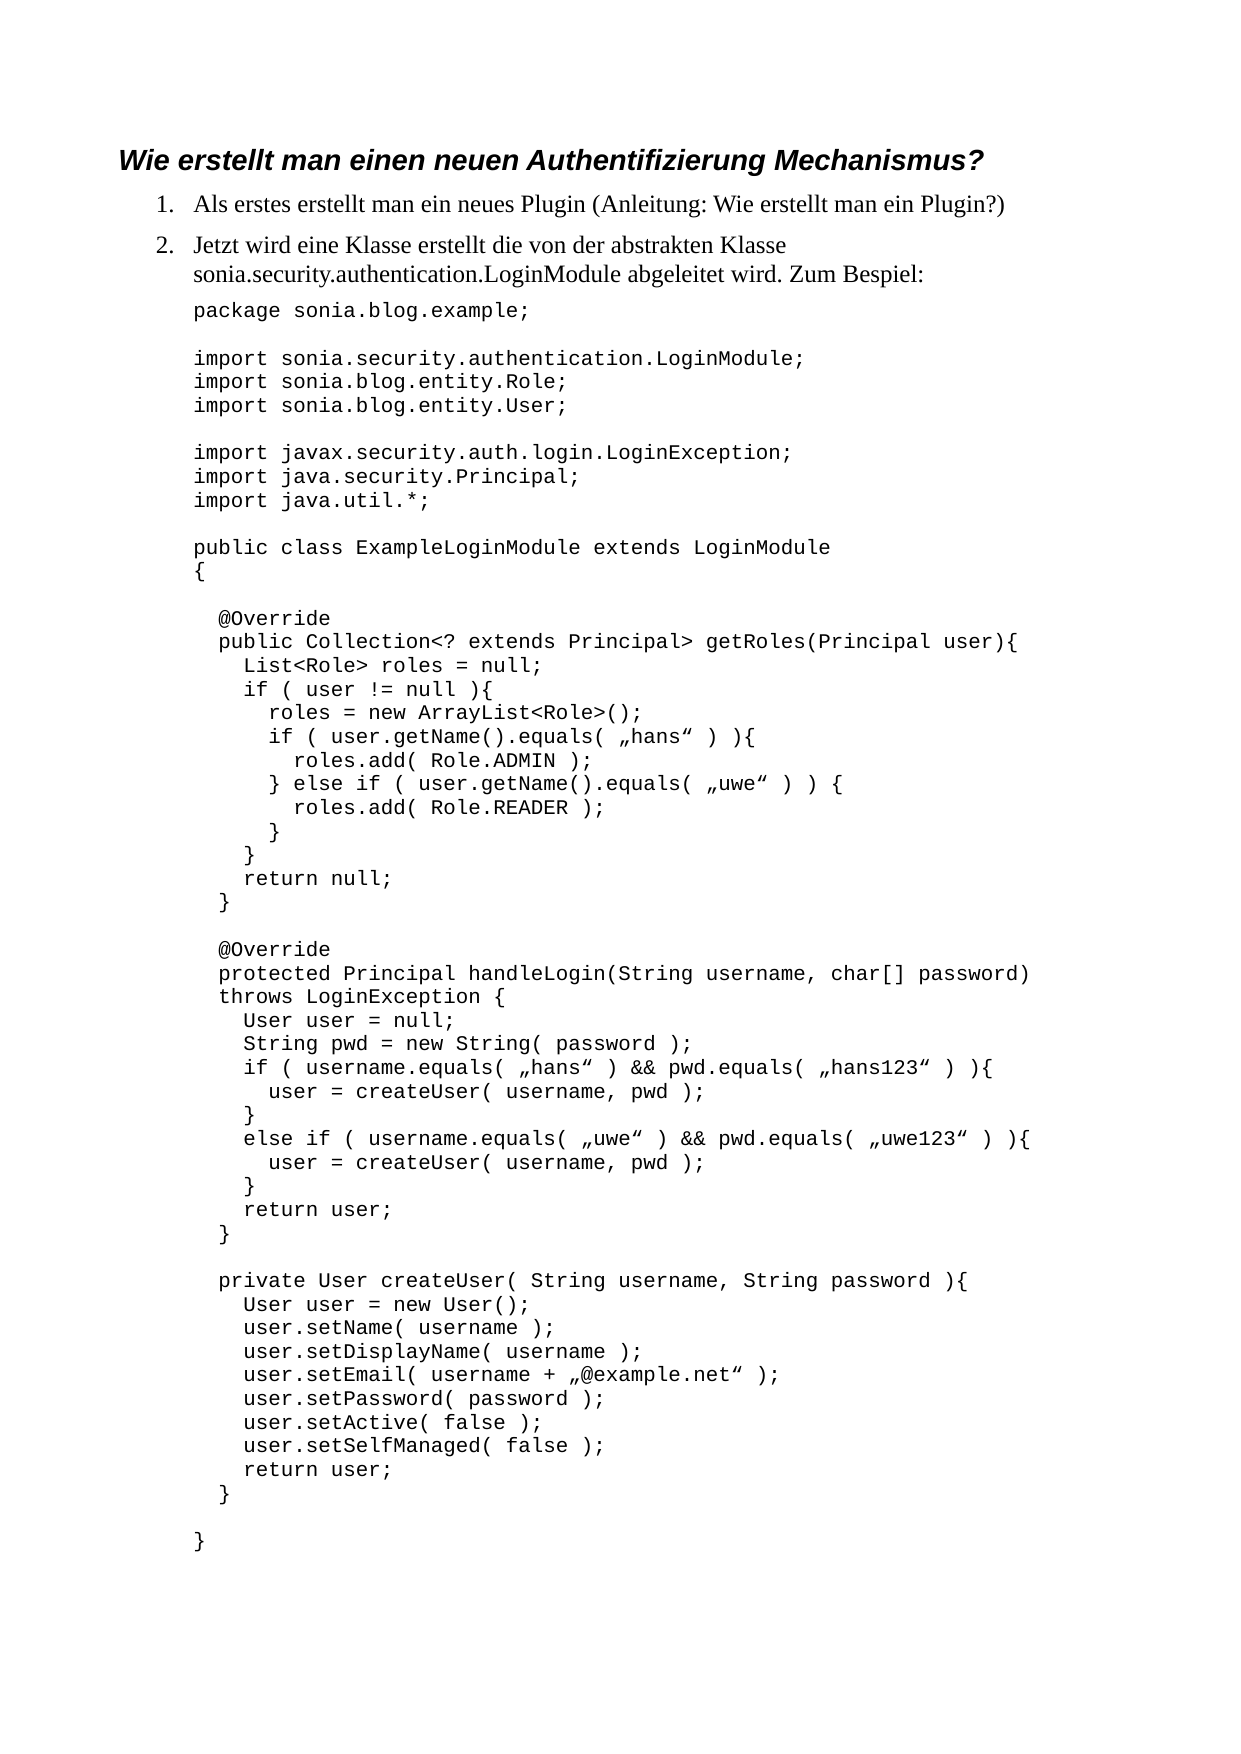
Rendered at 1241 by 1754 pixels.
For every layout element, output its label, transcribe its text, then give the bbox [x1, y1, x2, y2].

list Als erstes erstellt man ein neues Plugin (Anleitung: Wie erstellt man ein Plugin?) [156, 189, 1122, 218]
list package sonia.blog.example; import sonia.security.authentication.LoginModule; import sonia.blog.entity.Role; import sonia.blog.entity.User; import javax.security.auth.login.LoginException; import java.security.Principal; import java.util.*; public class ExampleLoginModule extends LoginModule { @Override [156, 300, 1122, 631]
subtitle Wie erstellt man einen neuen Authentifizierung Mechanismus? [118, 143, 1122, 177]
list Jetzt wird eine Klasse erstellt die von der abstrakten Klasse sonia.security.authentication.LoginModule abgeleitet wird. Zum Bespiel: [156, 230, 1122, 288]
list public Collection<? extends Principal> getRoles(Principal user){ List<Role> roles = null; if ( user != null ){ roles = new ArrayList<Role>(); if ( user.getName().equals( „hans“ ) ){ roles.add( Role.ADMIN ); } else if ( user.getName().equals( „uwe“ ) ) { roles.add( Role.READER ); } } return null; } @Override protected Principal handleLogin(String username, char[] password) throws LoginException { User user = null; String pwd = new String( password ); if ( username.equals( „hans“ ) && pwd.equals( „hans123“ ) ){ user = createUser( username, pwd ); } else if ( username.equals( „uwe“ ) && pwd.equals( „uwe123“ ) ){ user = createUser( username, pwd ); } return user; } private User createUser( String username, String password ){ User user = new User(); user.setName( username ); user.setDisplayName( username ); user.setEmail( username + „@example.net“ ); user.setPassword( password ); user.setActive( false ); user.setSelfManaged( false ); return user; } } [156, 631, 1122, 1554]
